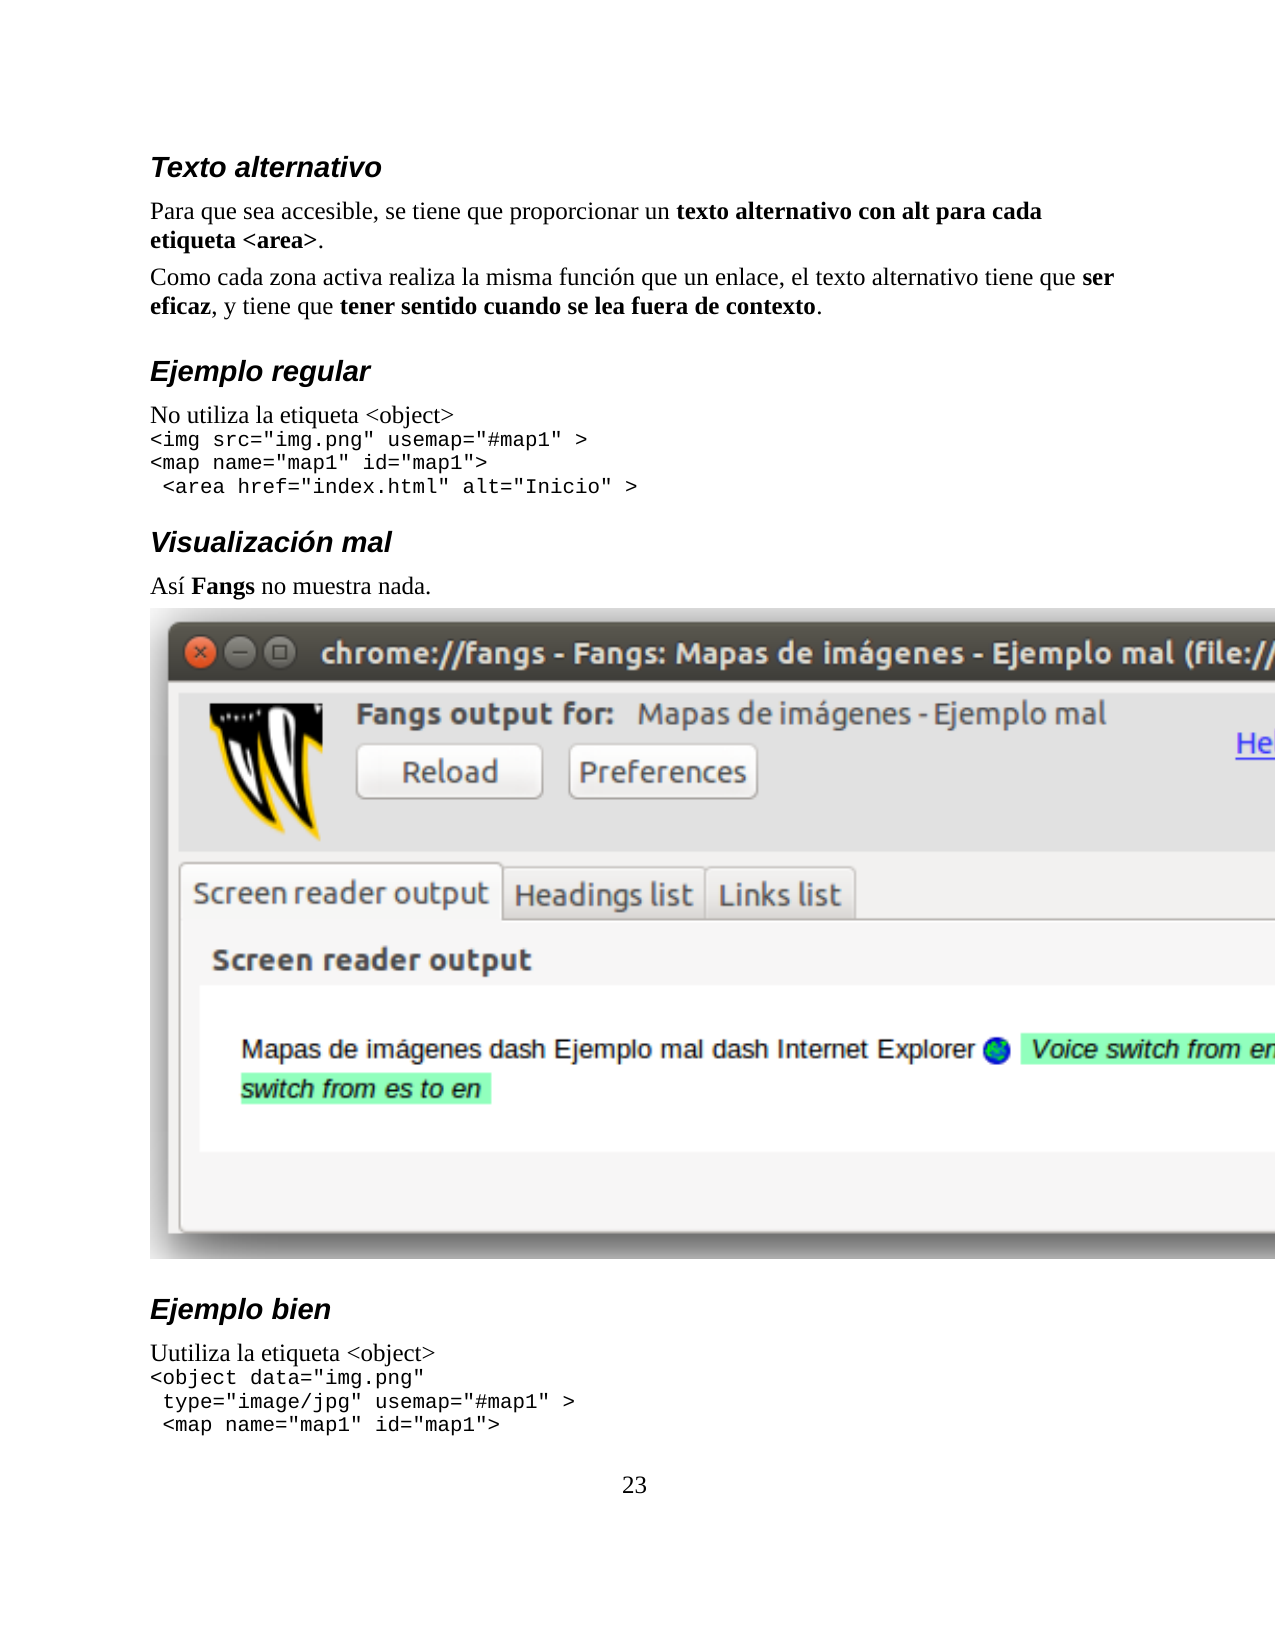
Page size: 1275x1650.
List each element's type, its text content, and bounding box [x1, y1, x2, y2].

text Como cada zona activa realiza la misma función que un enlace, el texto alternativo tiene que ser eficaz, y tiene que tener sentido cuando se lea fuera de contexto. [150, 262, 1125, 320]
text type="image/jpg" usemap="#map1" > [150, 1391, 1125, 1414]
picture [150, 608, 1275, 1259]
text <map name="map1" id="map1"> [150, 452, 1125, 476]
text <img src="img.png" usemap="#map1" > [150, 429, 1125, 452]
text Para que sea accesible, se tiene que proporcionar un texto alternativo con alt para cada etiqueta <area>. [150, 196, 1125, 253]
text Así Fangs no muestra nada. [150, 571, 1125, 599]
text No utiliza la etiqueta <object> [150, 400, 1125, 429]
subtitle Ejemplo regular [150, 354, 1125, 387]
text <object data="img.png" [150, 1367, 1125, 1391]
subtitle Visualización mal [150, 525, 1125, 558]
text <map name="map1" id="map1"> [150, 1414, 1125, 1438]
subtitle Ejemplo bien [150, 1292, 1125, 1326]
text <area href="index.html" alt="Inicio" > [150, 476, 1125, 500]
subtitle Texto alternativo [150, 150, 1125, 183]
text Uutiliza la etiqueta <object> [150, 1338, 1125, 1367]
